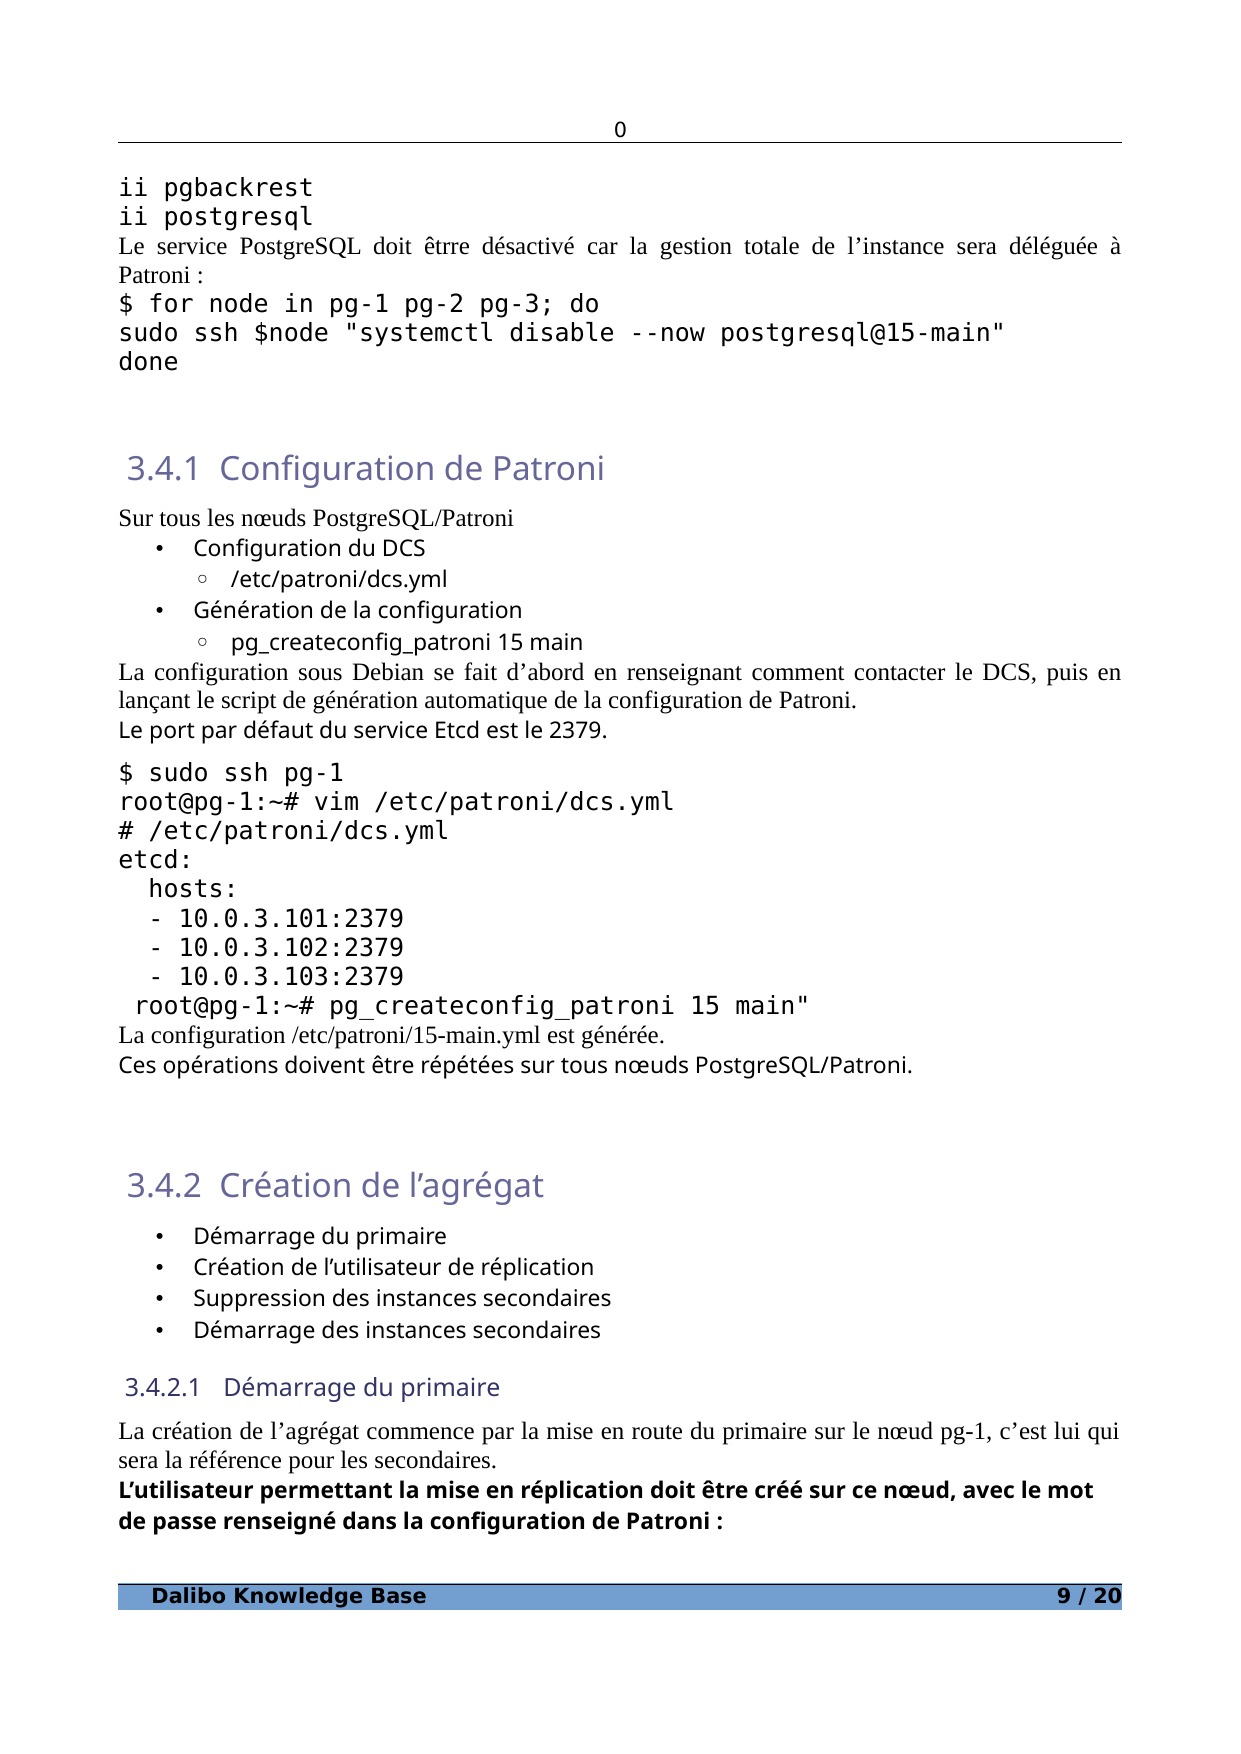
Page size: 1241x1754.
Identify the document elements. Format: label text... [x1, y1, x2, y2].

subtitle Configuration de Patroni [118, 445, 1122, 491]
text etcd: [118, 846, 1122, 875]
text Le port par défaut du service Etcd est le 2379. [118, 714, 1122, 746]
text $ for node in pg-1 pg-2 pg-3; do [118, 289, 1122, 318]
text - 10.0.3.101:2379 [118, 904, 1122, 933]
text # /etc/patroni/dcs.yml [118, 816, 1122, 846]
text La configuration /etc/patroni/15-main.yml est générée. [118, 1021, 1122, 1049]
text L’utilisateur permettant la mise en réplication doit être créé sur ce nœud, avec le mot de passe renseigné dans la configuration de Patroni : [118, 1474, 1122, 1536]
text sudo ssh $node "systemctl disable --now postgresql@15-main" [118, 318, 1122, 347]
subtitle Création de l’agrégat [118, 1162, 1122, 1207]
list Suppression des instances secondaires [156, 1282, 1122, 1313]
text done [118, 347, 1122, 376]
text La création de l’agrégat commence par la mise en route du primaire sur le nœud pg-1, c’est lui qui sera la référence pour les secondaires. [118, 1416, 1122, 1474]
text root@pg-1:~# pg_createconfig_patroni 15 main" [118, 991, 1122, 1021]
text $ sudo ssh pg-1 [118, 758, 1122, 787]
list Configuration du DCS [156, 532, 1122, 563]
list Démarrage du primaire [156, 1220, 1122, 1251]
text ii postgresql [118, 202, 1122, 231]
list pg_createconfig_patroni 15 main [193, 626, 1122, 657]
list Démarrage des instances secondaires [156, 1313, 1122, 1345]
text ii pgbackrest [118, 173, 1122, 202]
text La configuration sous Debian se fait d’abord en renseignant comment contacter le DCS, puis en lançant le script de génération automatique de la configuration de Patroni. [118, 657, 1122, 714]
text - 10.0.3.102:2379 [118, 933, 1122, 962]
text hosts: [118, 875, 1122, 904]
list /etc/patroni/dcs.yml [193, 563, 1122, 594]
text - 10.0.3.103:2379 [118, 962, 1122, 991]
list Génération de la configuration [156, 594, 1122, 626]
text Le service PostgreSQL doit êtrre désactivé car la gestion totale de l’instance sera déléguée à Patroni : [118, 231, 1122, 289]
subtitle Démarrage du primaire [118, 1370, 1122, 1404]
text root@pg-1:~# vim /etc/patroni/dcs.yml [118, 787, 1122, 816]
text Sur tous les nœuds PostgreSQL/Patroni [118, 503, 1122, 532]
text Ces opérations doivent être répétées sur tous nœuds PostgreSQL/Patroni. [118, 1049, 1122, 1081]
list Création de l’utilisateur de réplication [156, 1251, 1122, 1282]
